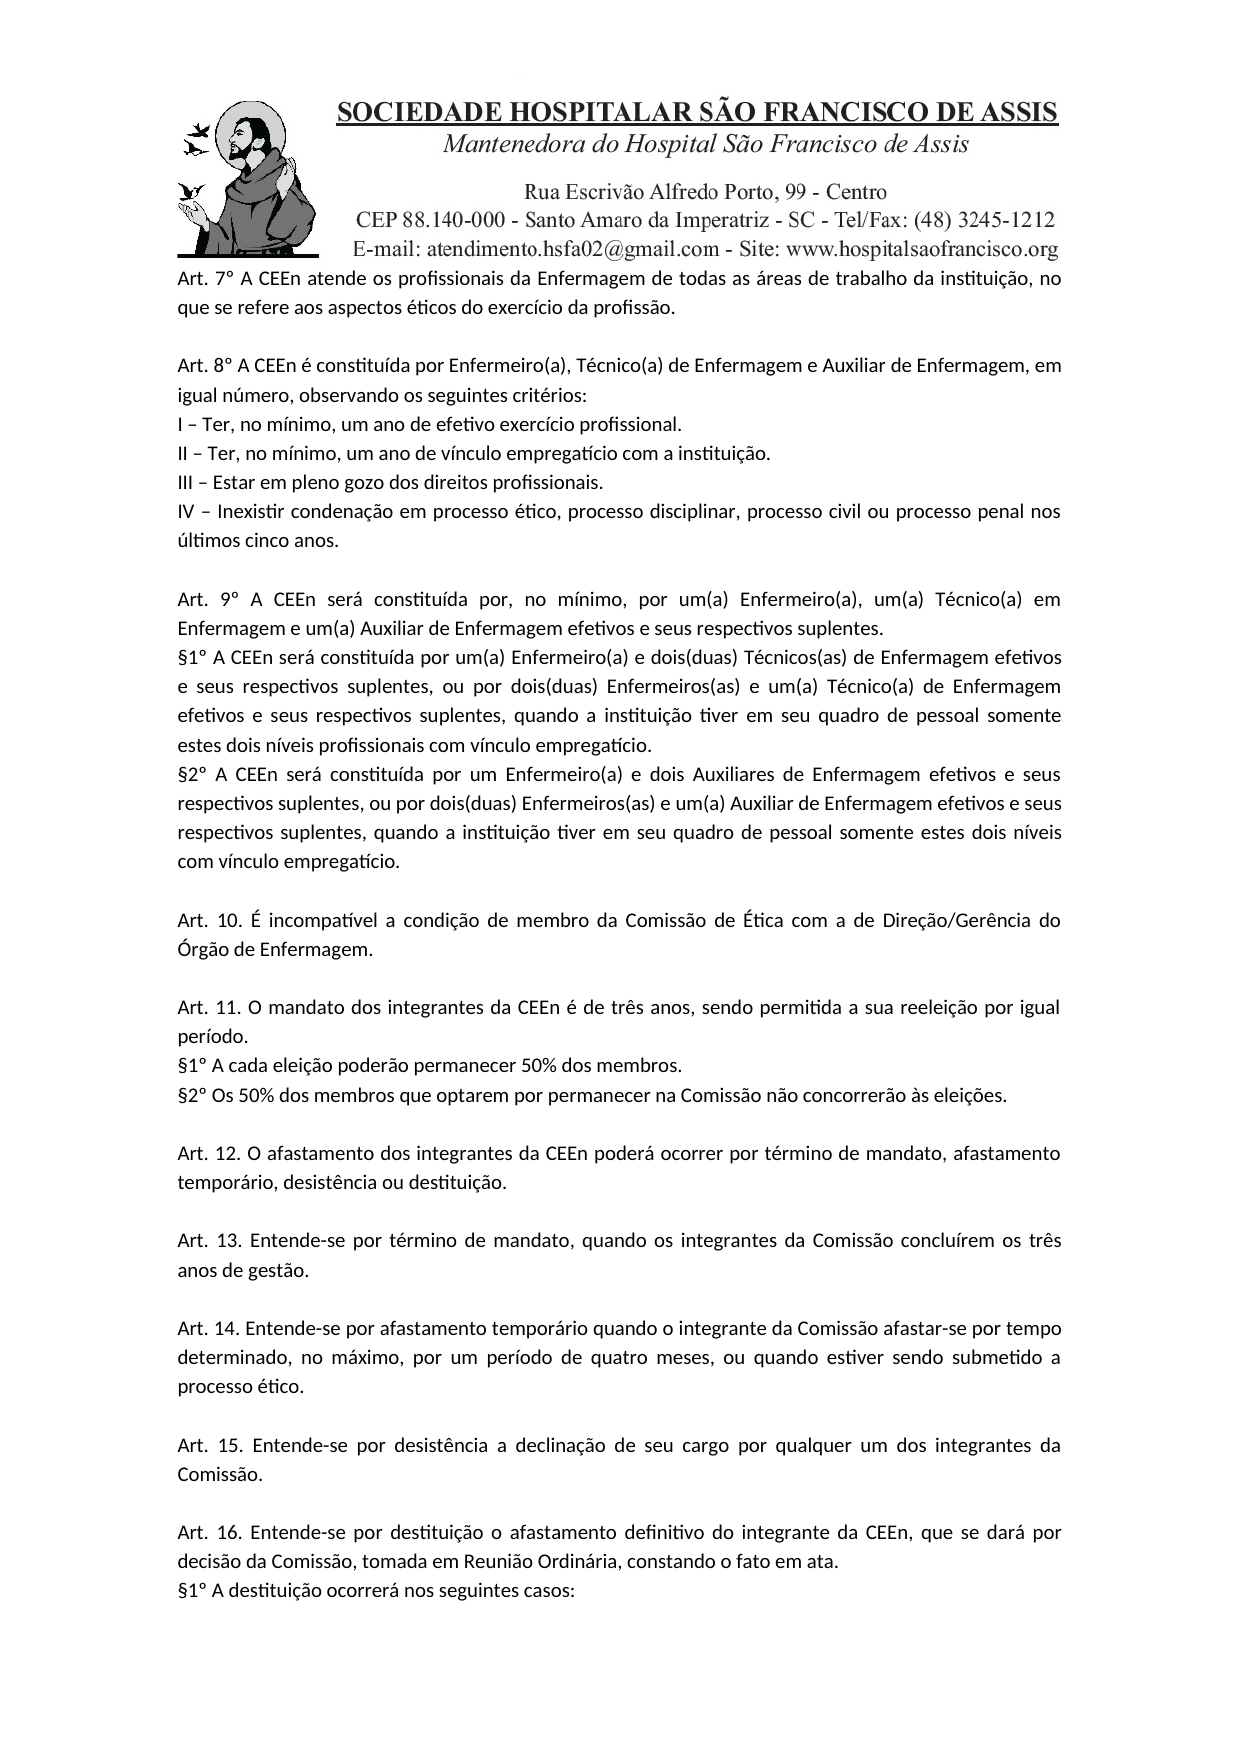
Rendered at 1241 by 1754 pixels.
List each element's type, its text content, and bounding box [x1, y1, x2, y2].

text §2º Os 50% dos membros que optarem por permanecer na Comissão não concorrerão às eleições. [177, 1078, 1063, 1107]
text Art. 7º A CEEn atende os profissionais da Enfermagem de todas as áreas de trabalho da instituição, no que se refere aos aspectos éticos do exercício da profissão. [177, 262, 1063, 320]
text Art. 12. O afastamento dos integrantes da CEEn poderá ocorrer por término de mandato, afastamento temporário, desistência ou destituição. [177, 1136, 1063, 1195]
text IV – Inexistir condenação em processo ético, processo disciplinar, processo civil ou processo penal nos últimos cinco anos. [177, 495, 1063, 553]
picture [177, 73, 1063, 262]
text Art. 16. Entende-se por destituição o afastamento definitivo do integrante da CEEn, que se dará por decisão da Comissão, tomada em Reunião Ordinária, constando o fato em ata. [177, 1516, 1063, 1574]
text Art. 10. É incompatível a condição de membro da Comissão de Ética com a de Direção/Gerência do Órgão de Enfermagem. [177, 903, 1063, 961]
text Art. 15. Entende-se por desistência a declinação de seu cargo por qualquer um dos integrantes da Comissão. [177, 1428, 1063, 1486]
text Art. 8º A CEEn é constituída por Enfermeiro(a), Técnico(a) de Enfermagem e Auxiliar de Enfermagem, em igual número, observando os seguintes critérios: [177, 349, 1063, 407]
text I – Ter, no mínimo, um ano de efetivo exercício profissional. [177, 407, 1063, 436]
text Art. 13. Entende-se por término de mandato, quando os integrantes da Comissão concluírem os três anos de gestão. [177, 1224, 1063, 1282]
text III – Estar em pleno gozo dos direitos profissionais. [177, 466, 1063, 495]
text §1º A CEEn será constituída por um(a) Enfermeiro(a) e dois(duas) Técnicos(as) de Enfermagem efetivos e seus respectivos suplentes, ou por dois(duas) Enfermeiros(as) e um(a) Técnico(a) de Enfermagem efetivos e seus respectivos suplentes, quando a instituição tiver em seu quadro de pessoal somente estes dois níveis profissionais com vínculo empregatício. [177, 641, 1063, 757]
text Art. 14. Entende-se por afastamento temporário quando o integrante da Comissão afastar-se por tempo determinado, no máximo, por um período de quatro meses, ou quando estiver sendo submetido a processo ético. [177, 1311, 1063, 1399]
text §1º A cada eleição poderão permanecer 50% dos membros. [177, 1049, 1063, 1078]
text Art. 9º A CEEn será constituída por, no mínimo, por um(a) Enfermeiro(a), um(a) Técnico(a) em Enfermagem e um(a) Auxiliar de Enfermagem efetivos e seus respectivos suplentes. [177, 582, 1063, 641]
text §2º A CEEn será constituída por um Enfermeiro(a) e dois Auxiliares de Enfermagem efetivos e seus respectivos suplentes, ou por dois(duas) Enfermeiros(as) e um(a) Auxiliar de Enfermagem efetivos e seus respectivos suplentes, quando a instituição tiver em seu quadro de pessoal somente estes dois níveis com vínculo empregatício. [177, 757, 1063, 874]
text II – Ter, no mínimo, um ano de vínculo empregatício com a instituição. [177, 436, 1063, 466]
text Art. 11. O mandato dos integrantes da CEEn é de três anos, sendo permitida a sua reeleição por igual período. [177, 991, 1063, 1049]
text §1º A destituição ocorrerá nos seguintes casos: [177, 1574, 1063, 1603]
